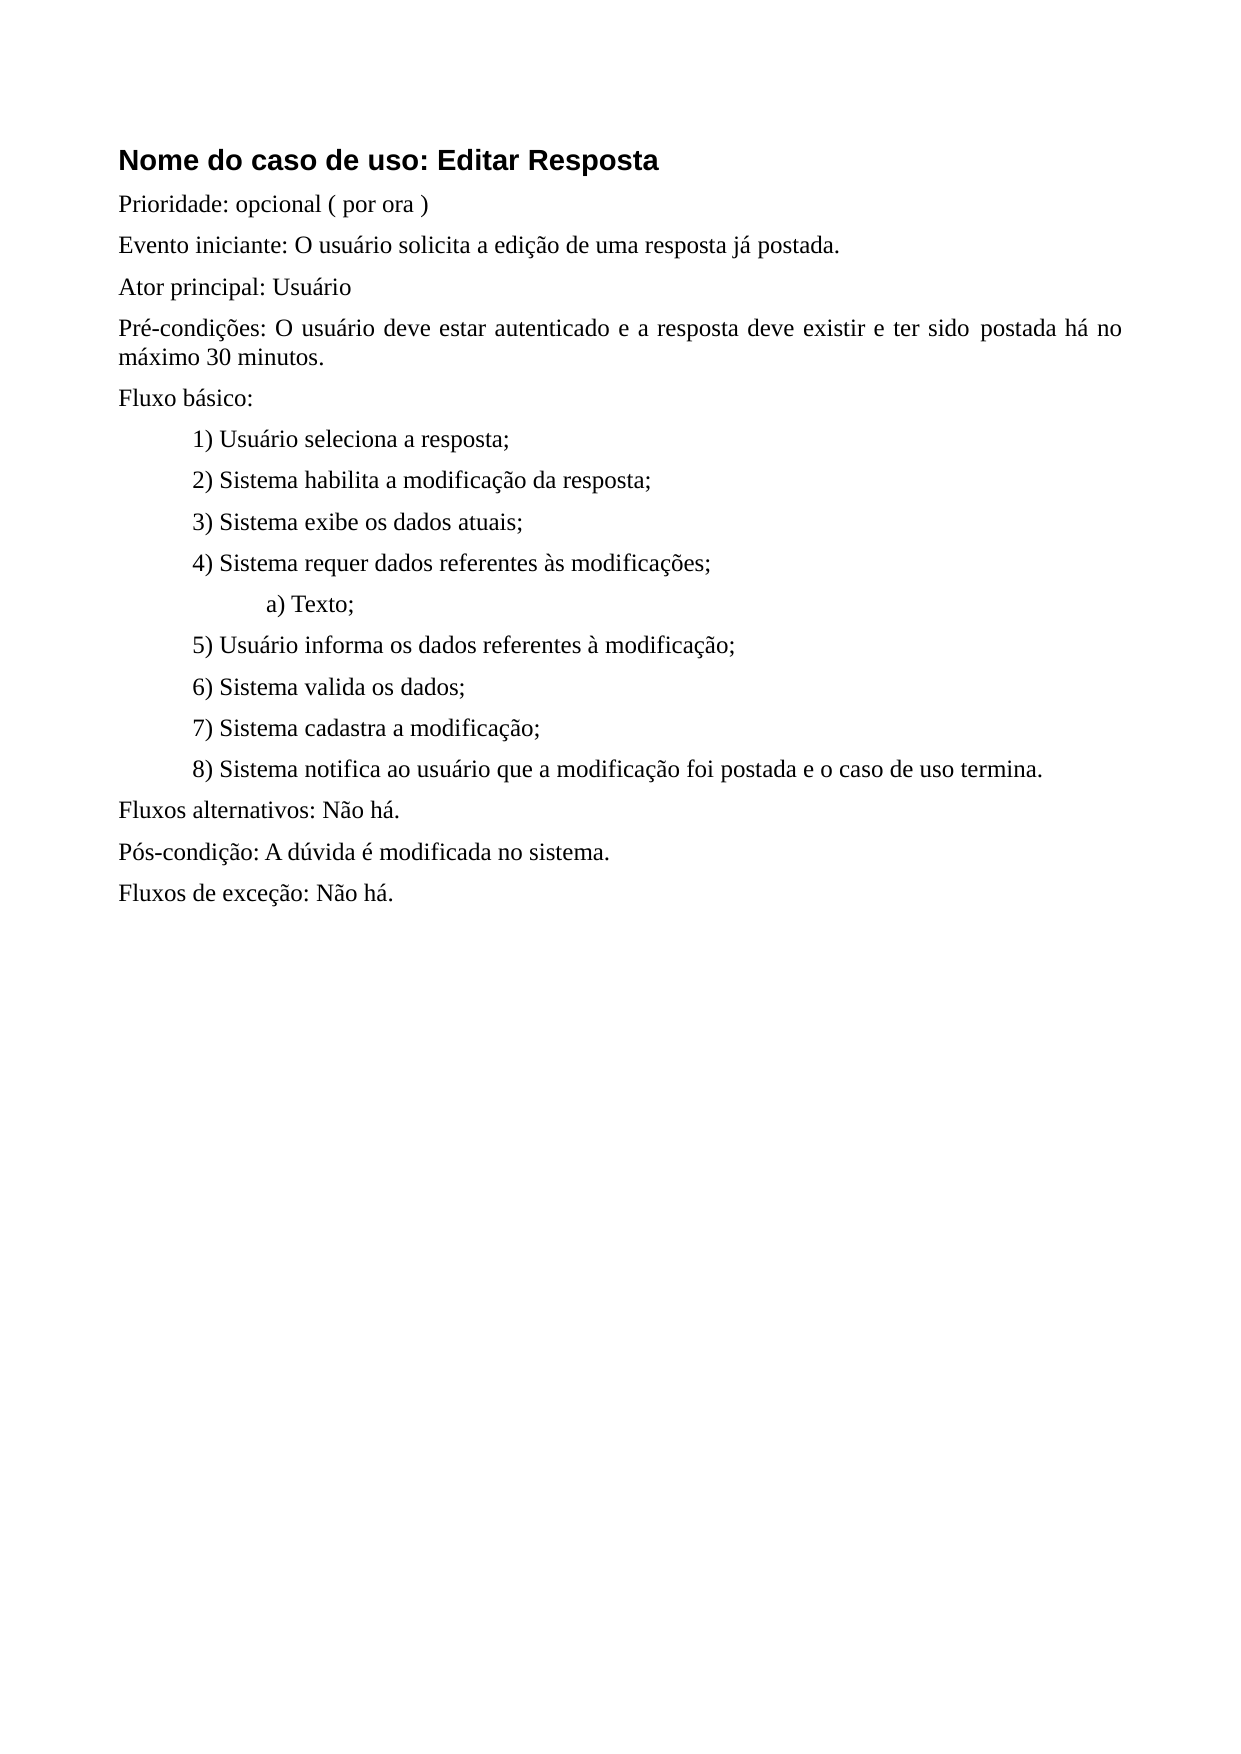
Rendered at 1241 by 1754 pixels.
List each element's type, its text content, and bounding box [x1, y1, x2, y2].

text 4) Sistema requer dados referentes às modificações; [118, 548, 1122, 577]
subtitle Nome do caso de uso: Editar Resposta [118, 143, 1122, 177]
text 1) Usuário seleciona a resposta; [118, 424, 1122, 453]
text Prioridade: opcional ( por ora ) [118, 189, 1122, 218]
text a) Texto; [118, 589, 1122, 618]
text Pré-condições: O usuário deve estar autenticado e a resposta deve existir e ter sido postada há no máximo 30 minutos. [118, 313, 1122, 370]
text Evento iniciante: O usuário solicita a edição de uma resposta já postada. [118, 230, 1122, 259]
text 6) Sistema valida os dados; [118, 672, 1122, 700]
text 5) Usuário informa os dados referentes à modificação; [118, 630, 1122, 659]
text Fluxos alternativos: Não há. [118, 795, 1122, 824]
text 3) Sistema exibe os dados atuais; [118, 507, 1122, 535]
text Ator principal: Usuário [118, 272, 1122, 300]
text Pós-condição: A dúvida é modificada no sistema. [118, 837, 1122, 865]
text Fluxos de exceção: Não há. [118, 878, 1122, 907]
text Fluxo básico: [118, 383, 1122, 412]
text 2) Sistema habilita a modificação da resposta; [118, 465, 1122, 494]
text 8) Sistema notifica ao usuário que a modificação foi postada e o caso de uso termina. [118, 754, 1122, 783]
text 7) Sistema cadastra a modificação; [118, 713, 1122, 742]
